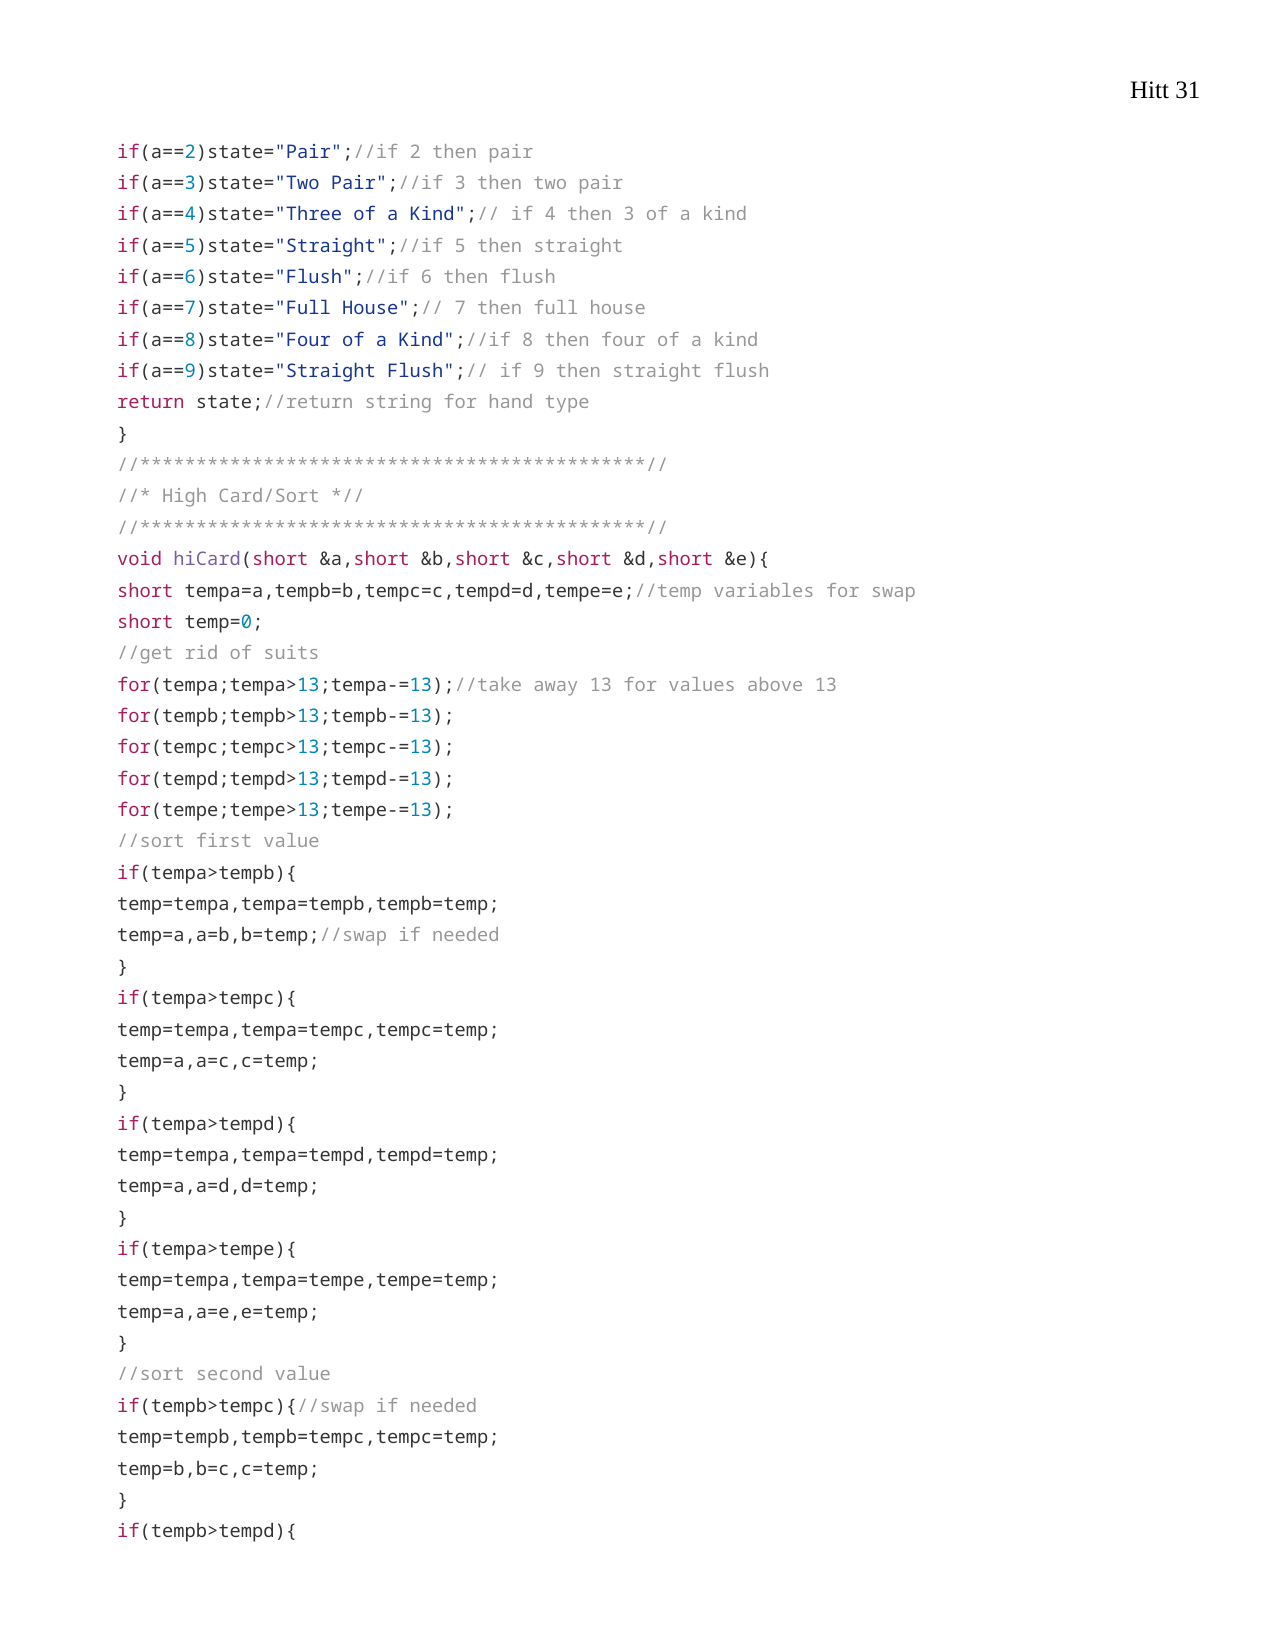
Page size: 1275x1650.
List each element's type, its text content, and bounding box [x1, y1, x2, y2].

table_cell temp=tempa,tempa=tempb,tempb=temp; [114, 888, 1200, 919]
table_cell [75, 1452, 114, 1483]
table_cell [75, 449, 114, 480]
table_cell if(a==6)state="Flush";//if 6 then flush [114, 260, 1200, 292]
table_cell if(a==5)state="Straight";//if 5 then straight [114, 229, 1200, 260]
table_cell if(tempb>tempd){ [114, 1515, 1200, 1546]
table_cell for(tempb;tempb>13;tempb-=13); [114, 699, 1200, 731]
table_cell short temp=0; [114, 605, 1200, 637]
table_cell [75, 699, 114, 731]
table_cell temp=a,a=c,c=temp; [114, 1044, 1200, 1076]
table_cell [75, 260, 114, 292]
table_cell } [114, 1483, 1200, 1514]
table_cell [75, 1170, 114, 1201]
table_cell [75, 1138, 114, 1170]
table_cell [75, 825, 114, 856]
table_cell [75, 1421, 114, 1452]
table_cell [75, 1515, 114, 1546]
table_cell if(tempb>tempc){//swap if needed [114, 1389, 1200, 1421]
table_cell if(a==3)state="Two Pair";//if 3 then two pair [114, 166, 1200, 198]
table_cell [75, 355, 114, 386]
table_cell } [114, 417, 1200, 448]
table_cell [75, 1295, 114, 1326]
table_cell [75, 480, 114, 511]
table_cell [75, 574, 114, 605]
table_cell if(a==2)state="Pair";//if 2 then pair [114, 135, 1200, 166]
table_cell [75, 1013, 114, 1044]
table_cell temp=tempb,tempb=tempc,tempc=temp; [114, 1421, 1200, 1452]
table_cell for(tempe;tempe>13;tempe-=13); [114, 794, 1200, 825]
table_cell [75, 323, 114, 354]
table_cell [75, 386, 114, 417]
table_cell if(tempa>tempc){ [114, 982, 1200, 1013]
table_cell [75, 417, 114, 448]
table_cell [75, 1107, 114, 1138]
table_cell if(a==7)state="Full House";// 7 then full house [114, 292, 1200, 323]
table_cell if(tempa>tempd){ [114, 1107, 1200, 1138]
table_cell } [114, 1201, 1200, 1232]
table_cell [75, 1326, 114, 1358]
table_cell [75, 668, 114, 699]
table_cell void hiCard(short &a,short &b,short &c,short &d,short &e){ [114, 543, 1200, 574]
table_cell [75, 762, 114, 793]
table_cell [75, 198, 114, 229]
table_cell [75, 511, 114, 543]
table_cell //get rid of suits [114, 637, 1200, 668]
table_cell temp=tempa,tempa=tempc,tempc=temp; [114, 1013, 1200, 1044]
table_cell [75, 1044, 114, 1076]
table_cell [75, 731, 114, 762]
table_cell for(tempa;tempa>13;tempa-=13);//take away 13 for values above 13 [114, 668, 1200, 699]
table_cell temp=a,a=b,b=temp;//swap if needed [114, 919, 1200, 950]
table_cell [75, 1233, 114, 1264]
table_cell if(a==9)state="Straight Flush";// if 9 then straight flush [114, 355, 1200, 386]
table_cell temp=b,b=c,c=temp; [114, 1452, 1200, 1483]
table_cell for(tempd;tempd>13;tempd-=13); [114, 762, 1200, 793]
table_cell [75, 166, 114, 198]
table_cell [75, 229, 114, 260]
table_cell [75, 135, 114, 166]
table_cell //sort first value [114, 825, 1200, 856]
table_cell temp=a,a=d,d=temp; [114, 1170, 1200, 1201]
table_cell if(tempa>tempe){ [114, 1233, 1200, 1264]
table_cell [75, 919, 114, 950]
table_cell short tempa=a,tempb=b,tempc=c,tempd=d,tempe=e;//temp variables for swap [114, 574, 1200, 605]
table_cell } [114, 950, 1200, 982]
table_cell [75, 794, 114, 825]
table_cell [75, 1264, 114, 1295]
table_cell [75, 292, 114, 323]
table_cell [75, 637, 114, 668]
table_cell [75, 982, 114, 1013]
table_cell //*********************************************// [114, 511, 1200, 543]
table_cell [75, 543, 114, 574]
table_cell for(tempc;tempc>13;tempc-=13); [114, 731, 1200, 762]
table_cell //*********************************************// [114, 449, 1200, 480]
table_cell [75, 1483, 114, 1514]
table_cell [75, 888, 114, 919]
table_cell temp=tempa,tempa=tempe,tempe=temp; [114, 1264, 1200, 1295]
table_cell [75, 605, 114, 637]
table_cell [75, 1389, 114, 1421]
table_cell //sort second value [114, 1358, 1200, 1389]
table_cell [75, 1201, 114, 1232]
table_cell [75, 1358, 114, 1389]
table_cell } [114, 1326, 1200, 1358]
table_cell [75, 1076, 114, 1107]
table_cell [75, 856, 114, 887]
table_cell [75, 950, 114, 982]
table_cell if(a==4)state="Three of a Kind";// if 4 then 3 of a kind [114, 198, 1200, 229]
table_cell return state;//return string for hand type [114, 386, 1200, 417]
table_cell } [114, 1076, 1200, 1107]
table_cell temp=tempa,tempa=tempd,tempd=temp; [114, 1138, 1200, 1170]
table_cell //* High Card/Sort *// [114, 480, 1200, 511]
table_cell temp=a,a=e,e=temp; [114, 1295, 1200, 1326]
table_cell if(a==8)state="Four of a Kind";//if 8 then four of a kind [114, 323, 1200, 354]
table_cell if(tempa>tempb){ [114, 856, 1200, 887]
